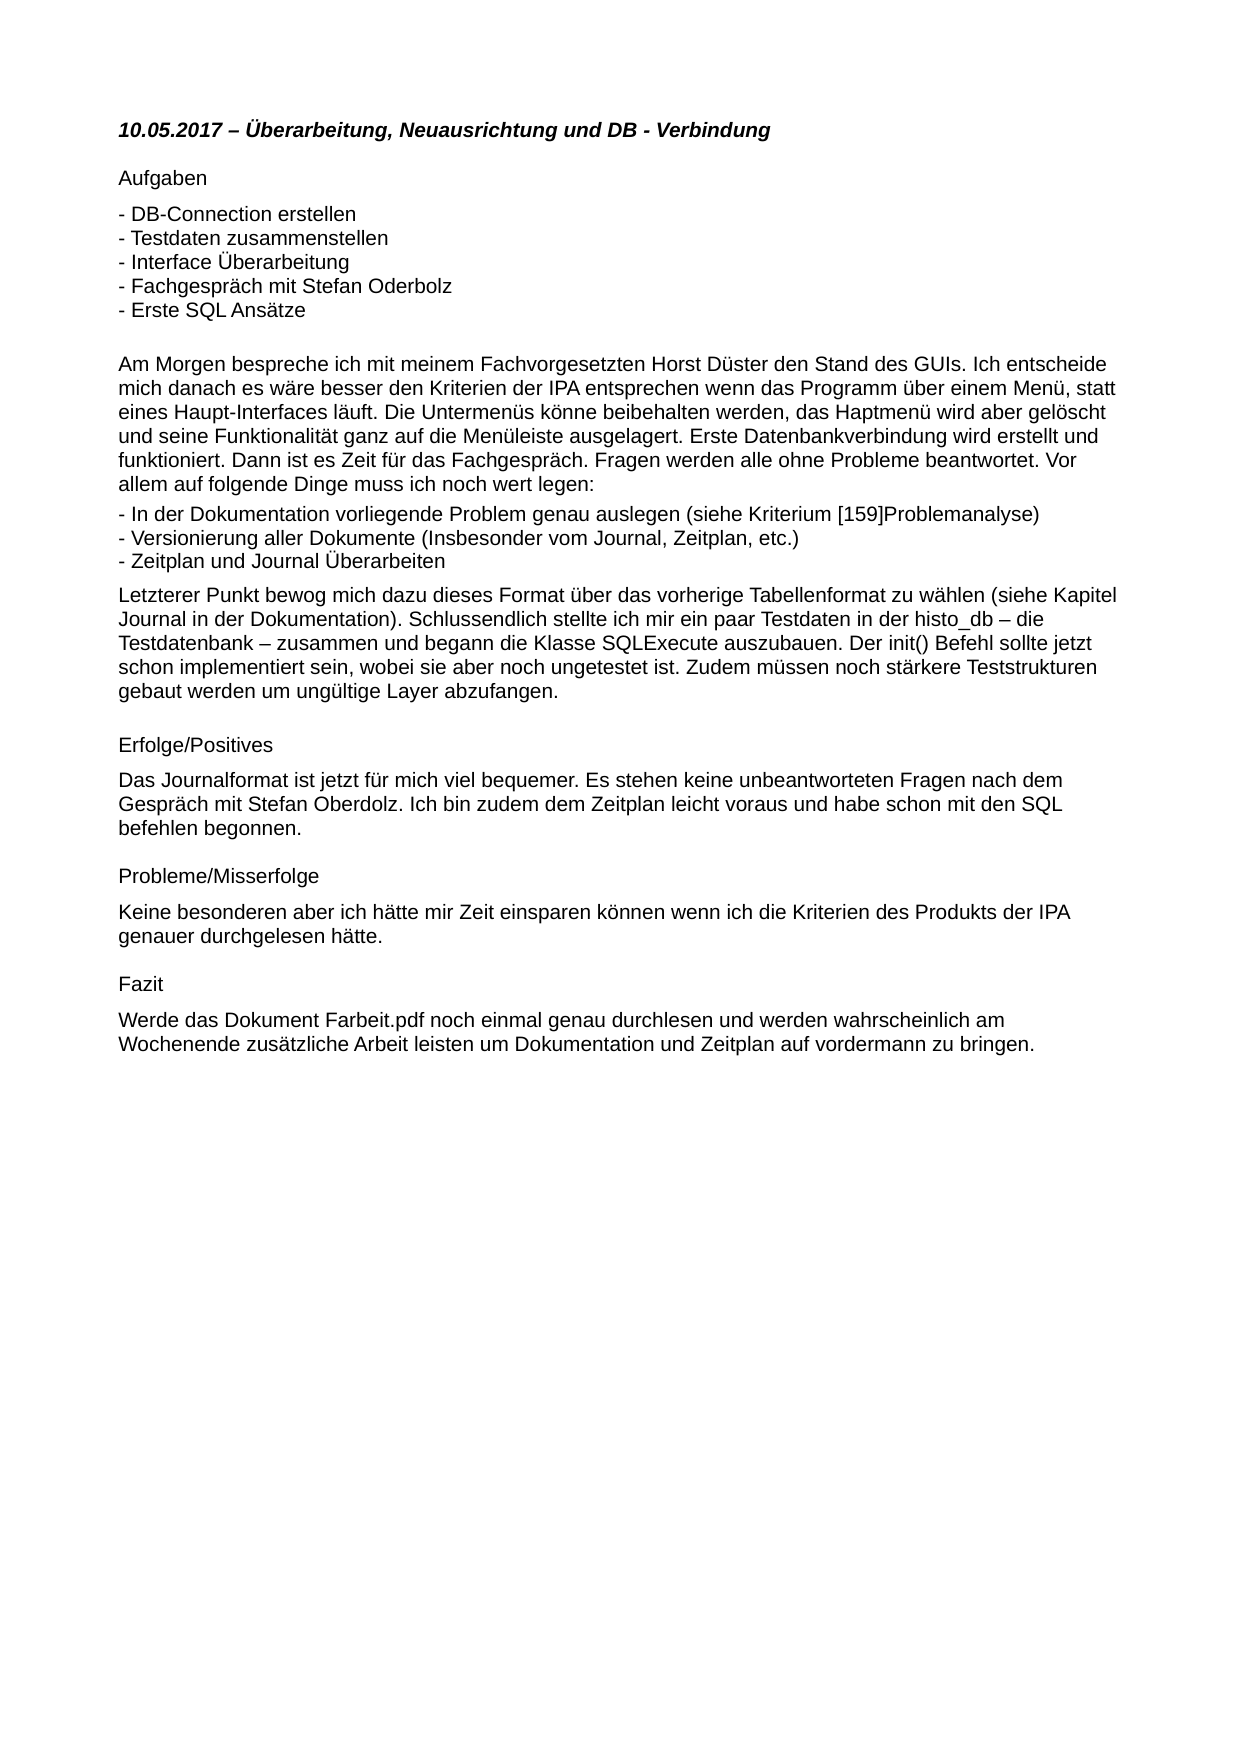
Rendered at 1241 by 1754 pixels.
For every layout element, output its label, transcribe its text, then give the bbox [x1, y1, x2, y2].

text Fazit [118, 972, 1122, 996]
text - Zeitplan und Journal Überarbeiten [118, 549, 1122, 573]
text Das Journalformat ist jetzt für mich viel bequemer. Es stehen keine unbeantworteten Fragen nach dem Gespräch mit Stefan Oberdolz. Ich bin zudem dem Zeitplan leicht voraus und habe schon mit den SQL befehlen begonnen. [118, 768, 1122, 840]
text - DB-Connection erstellen [118, 202, 1122, 226]
text - In der Dokumentation vorliegende Problem genau auslegen (siehe Kriterium [159]Problemanalyse) [118, 501, 1122, 525]
text Keine besonderen aber ich hätte mir Zeit einsparen können wenn ich die Kriterien des Produkts der IPA genauer durchgelesen hätte. [118, 900, 1122, 948]
text Am Morgen bespreche ich mit meinem Fachvorgesetzten Horst Düster den Stand des GUIs. Ich entscheide mich danach es wäre besser den Kriterien der IPA entsprechen wenn das Programm über einem Menü, statt eines Haupt-Interfaces läuft. Die Untermenüs könne beibehalten werden, das Haptmenü wird aber gelöscht und seine Funktionalität ganz auf die Menüleiste ausgelagert. Erste Datenbankverbindung wird erstellt und funktioniert. Dann ist es Zeit für das Fachgespräch. Fragen werden alle ohne Probleme beantwortet. Vor allem auf folgende Dinge muss ich noch wert legen: [118, 352, 1122, 495]
text - Fachgespräch mit Stefan Oderbolz [118, 274, 1122, 298]
text - Testdaten zusammenstellen [118, 226, 1122, 250]
text Probleme/Misserfolge [118, 864, 1122, 888]
text 10.05.2017 – Überarbeitung, Neuausrichtung und DB - Verbindung [118, 118, 1122, 142]
text - Interface Überarbeitung [118, 250, 1122, 274]
text Aufgaben [118, 166, 1122, 190]
text Letzterer Punkt bewog mich dazu dieses Format über das vorherige Tabellenformat zu wählen (siehe Kapitel Journal in der Dokumentation). Schlussendlich stellte ich mir ein paar Testdaten in der histo_db – die Testdatenbank – zusammen und begann die Klasse SQLExecute auszubauen. Der init() Befehl sollte jetzt schon implementiert sein, wobei sie aber noch ungetestet ist. Zudem müssen noch stärkere Teststrukturen gebaut werden um ungültige Layer abzufangen. [118, 583, 1122, 702]
text Erfolge/Positives [118, 732, 1122, 756]
text Werde das Dokument Farbeit.pdf noch einmal genau durchlesen und werden wahrscheinlich am Wochenende zusätzliche Arbeit leisten um Dokumentation und Zeitplan auf vordermann zu bringen. [118, 1008, 1122, 1056]
text - Erste SQL Ansätze [118, 298, 1122, 322]
text - Versionierung aller Dokumente (Insbesonder vom Journal, Zeitplan, etc.) [118, 525, 1122, 549]
